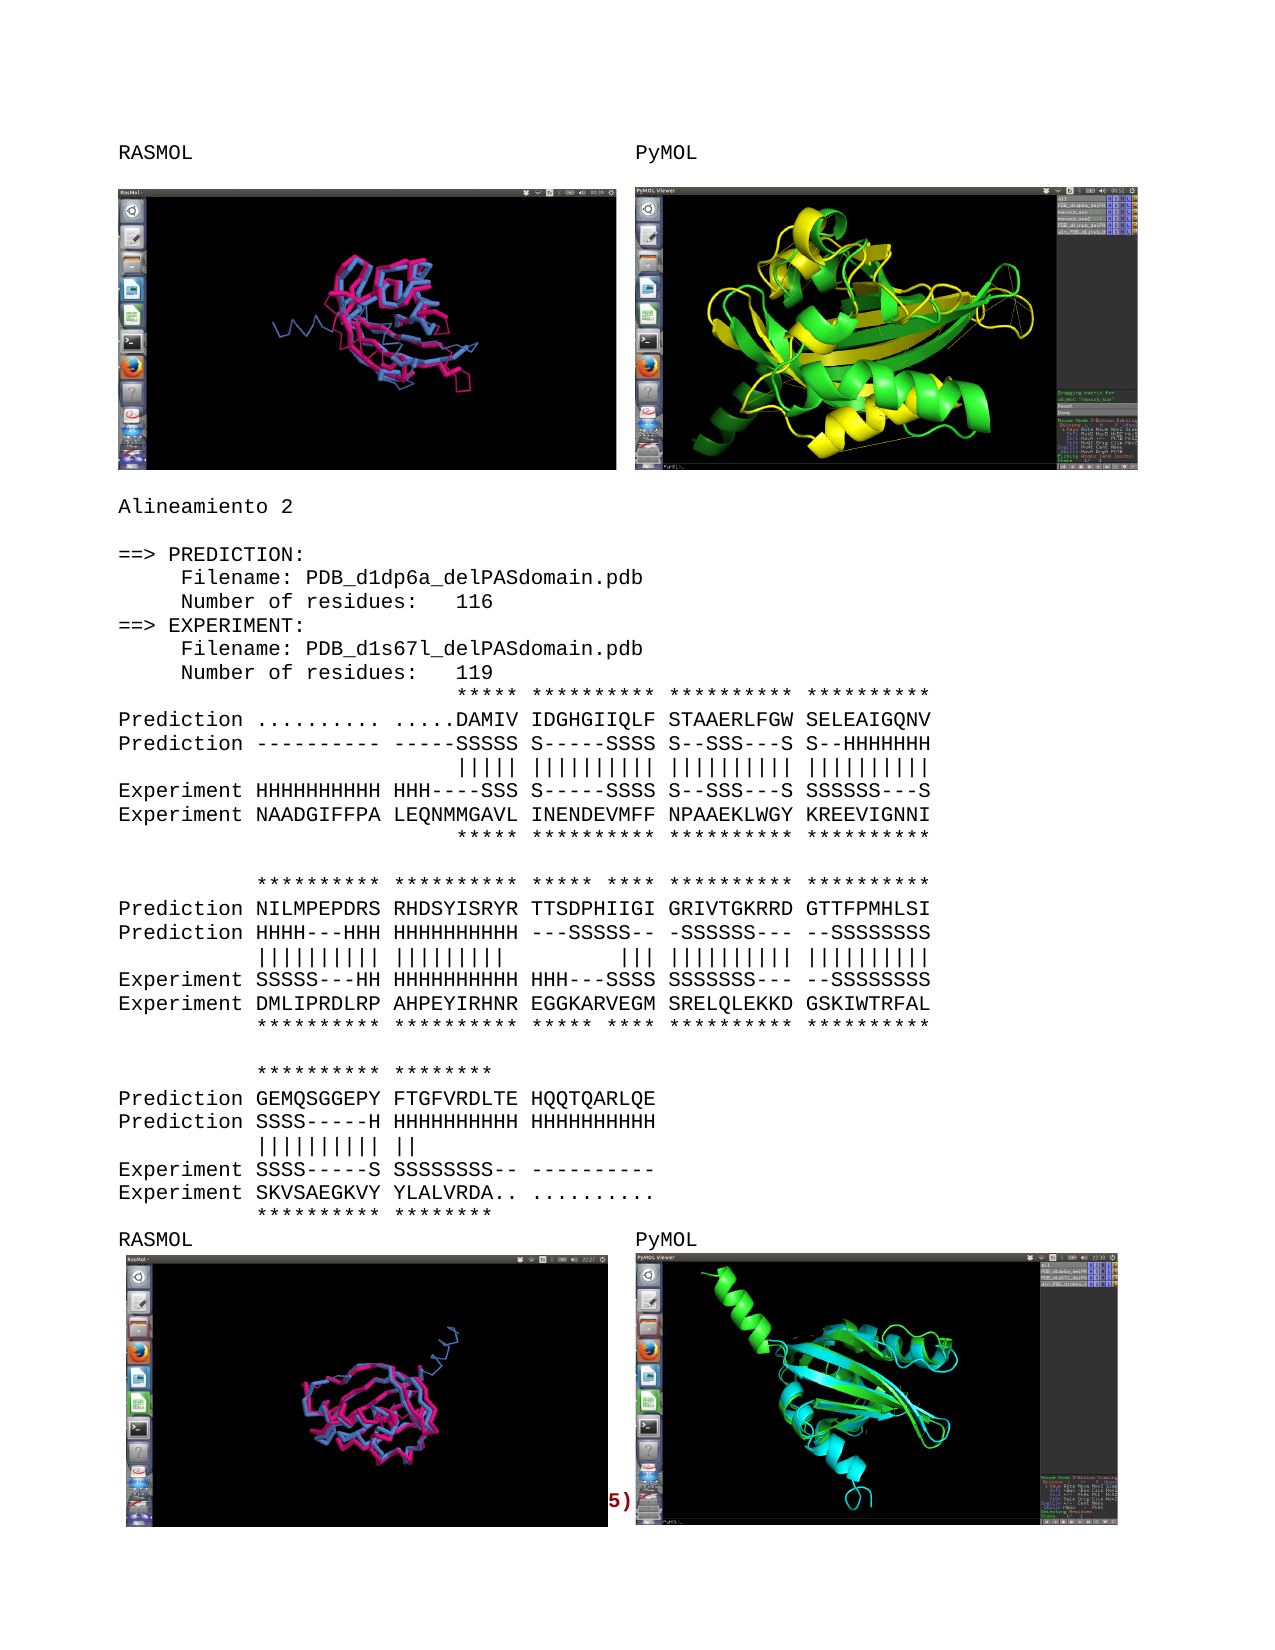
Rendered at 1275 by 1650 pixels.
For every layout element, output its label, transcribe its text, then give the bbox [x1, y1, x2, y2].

text Experiment SSSS-----S SSSSSSSS-- ---------- [118, 1158, 1157, 1182]
text ==> PREDICTION: [118, 544, 1157, 567]
picture [126, 1255, 608, 1527]
text Experiment SKVSAEGKVY YLALVRDA.. .......... [118, 1182, 1157, 1206]
text ********** ******** [118, 1064, 1157, 1088]
text ||||| |||||||||| |||||||||| |||||||||| [118, 757, 1157, 780]
picture [635, 1253, 1118, 1525]
text Experiment SSSSS---HH HHHHHHHHHH HHH---SSSS SSSSSSS--- --SSSSSSSS [118, 969, 1157, 993]
text Prediction NILMPEPDRS RHDSYISRYR TTSDPHIIGI GRIVTGKRRD GTTFPMHLSI [118, 898, 1157, 922]
text Prediction ---------- -----SSSSS S-----SSSS S--SSS---S S--HHHHHHH [118, 733, 1157, 757]
text RASMOL PyMOL [118, 1229, 1157, 1253]
text RASMOL PyMOL [118, 142, 1157, 165]
text Filename: PDB_d1s67l_delPASdomain.pdb [118, 638, 1157, 662]
text ***** ********** ********** ********** [118, 686, 1157, 709]
text ==> EXPERIMENT: [118, 615, 1157, 638]
text ***** ********** ********** ********** [118, 827, 1157, 851]
text |||||||||| ||||||||| ||| |||||||||| |||||||||| [118, 946, 1157, 969]
picture [118, 189, 617, 470]
text Filename: PDB_d1dp6a_delPASdomain.pdb [118, 567, 1157, 591]
text 5) [608, 1489, 635, 1513]
picture [635, 187, 1138, 470]
text Alineamiento 2 [118, 496, 1157, 520]
text Experiment NAADGIFFPA LEQNMMGAVL INENDEVMFF NPAAEKLWGY KREEVIGNNI [118, 804, 1157, 827]
text Prediction HHHH---HHH HHHHHHHHHH ---SSSSS-- -SSSSSS--- --SSSSSSSS [118, 922, 1157, 946]
text ********** ******** [118, 1206, 1157, 1229]
text |||||||||| || [118, 1135, 1157, 1158]
text Prediction .......... .....DAMIV IDGHGIIQLF STAAERLFGW SELEAIGQNV [118, 709, 1157, 733]
text Prediction SSSS-----H HHHHHHHHHH HHHHHHHHHH [118, 1111, 1157, 1135]
text Experiment HHHHHHHHHH HHH----SSS S-----SSSS S--SSS---S SSSSSS---S [118, 780, 1157, 804]
text Experiment DMLIPRDLRP AHPEYIRHNR EGGKARVEGM SRELQLEKKD GSKIWTRFAL [118, 993, 1157, 1017]
text ********** ********** ***** **** ********** ********** [118, 1017, 1157, 1040]
text Prediction GEMQSGGEPY FTGFVRDLTE HQQTQARLQE [118, 1088, 1157, 1111]
text Number of residues: 119 [118, 662, 1157, 686]
text ********** ********** ***** **** ********** ********** [118, 875, 1157, 898]
text Number of residues: 116 [118, 591, 1157, 615]
